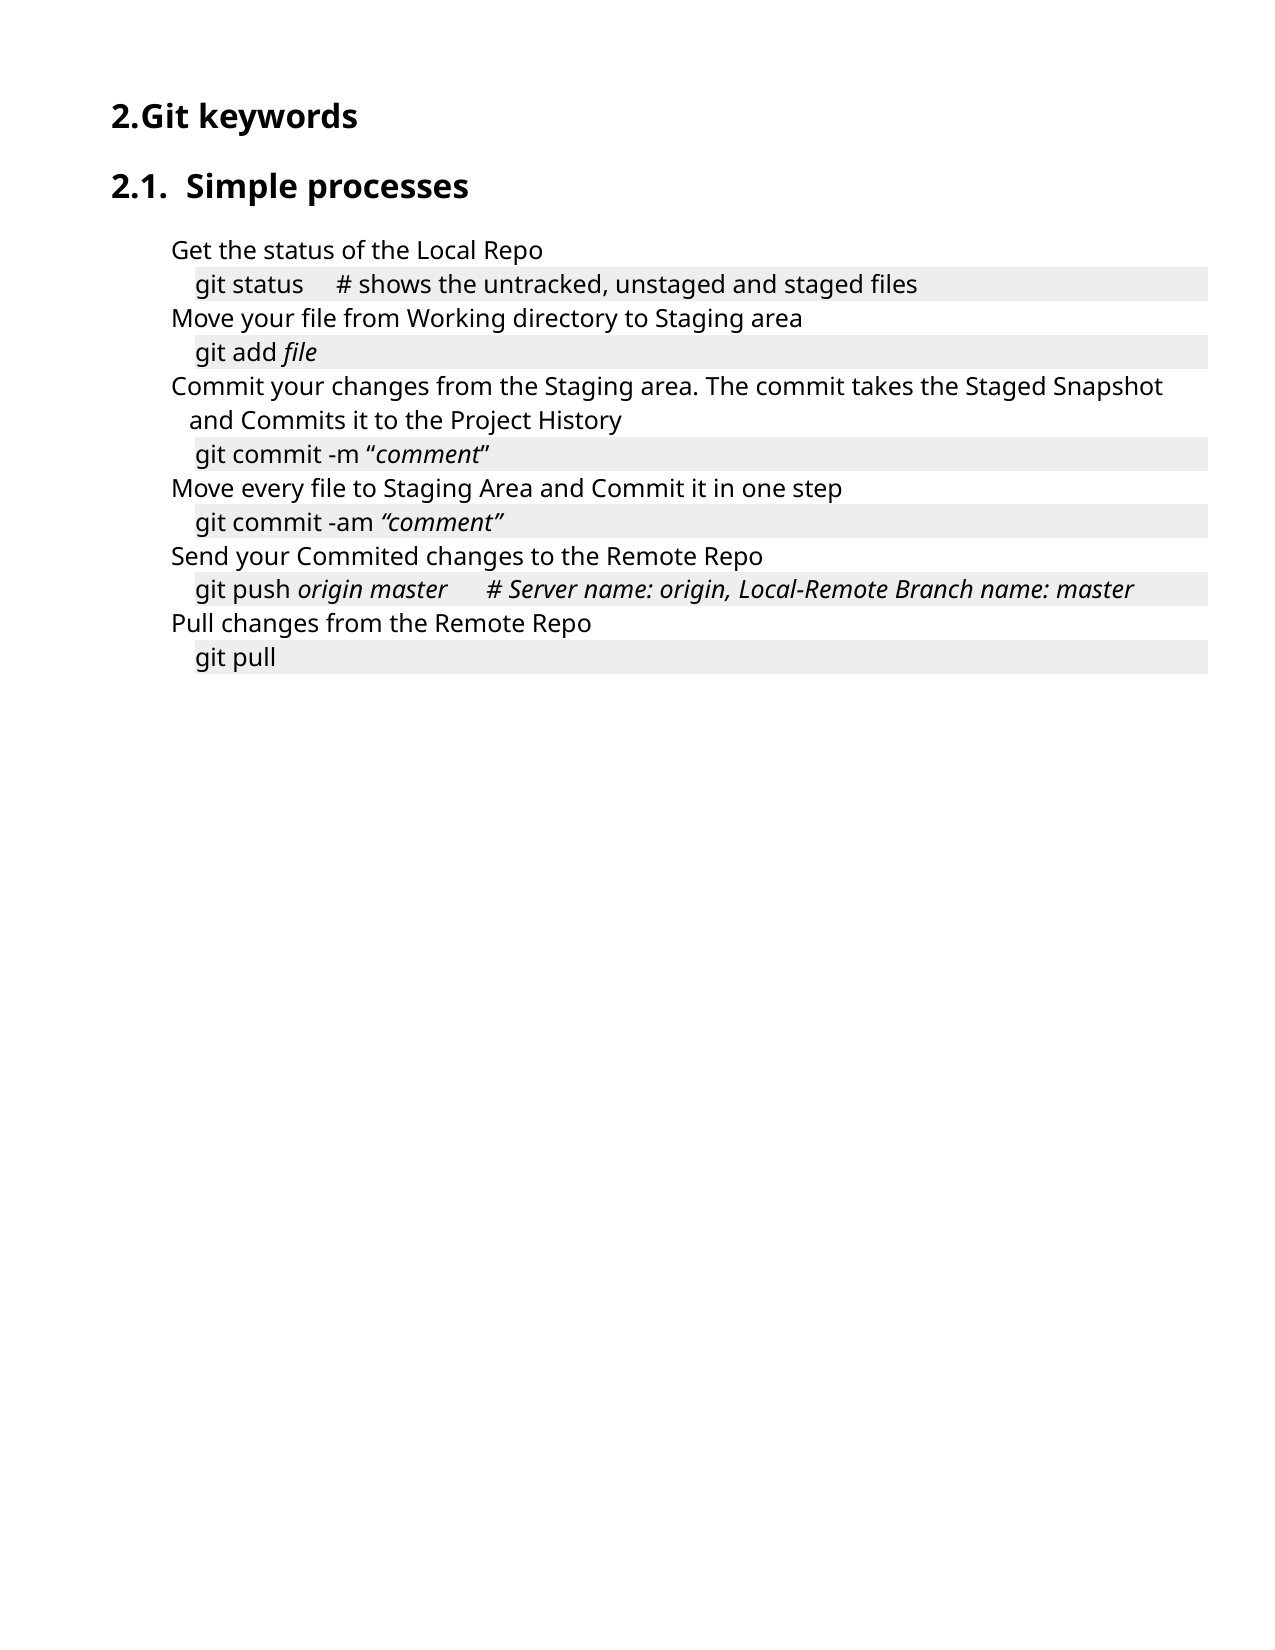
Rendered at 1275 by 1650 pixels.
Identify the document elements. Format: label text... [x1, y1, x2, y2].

text git add file [195, 335, 1208, 369]
text git status # shows the untracked, unstaged and staged files [195, 267, 1208, 301]
text git commit -am “comment” [195, 504, 1208, 538]
text Commit your changes from the Staging area. The commit takes the Staged Snapshot and Commits it to the Project History [171, 369, 1208, 437]
text Pull changes from the Remote Repo [171, 606, 1208, 640]
text Get the status of the Local Repo [171, 233, 1208, 267]
text Move every file to Staging Area and Commit it in one step [171, 471, 1208, 504]
text git commit -m “comment” [195, 437, 1208, 471]
text Move your file from Working directory to Staging area [171, 301, 1208, 335]
subtitle Git keywords [111, 93, 1208, 139]
text git pull [195, 640, 1208, 674]
subtitle Simple processes [111, 163, 1208, 209]
text git push origin master # Server name: origin, Local-Remote Branch name: master [195, 572, 1208, 606]
text Send your Commited changes to the Remote Repo [171, 538, 1208, 572]
